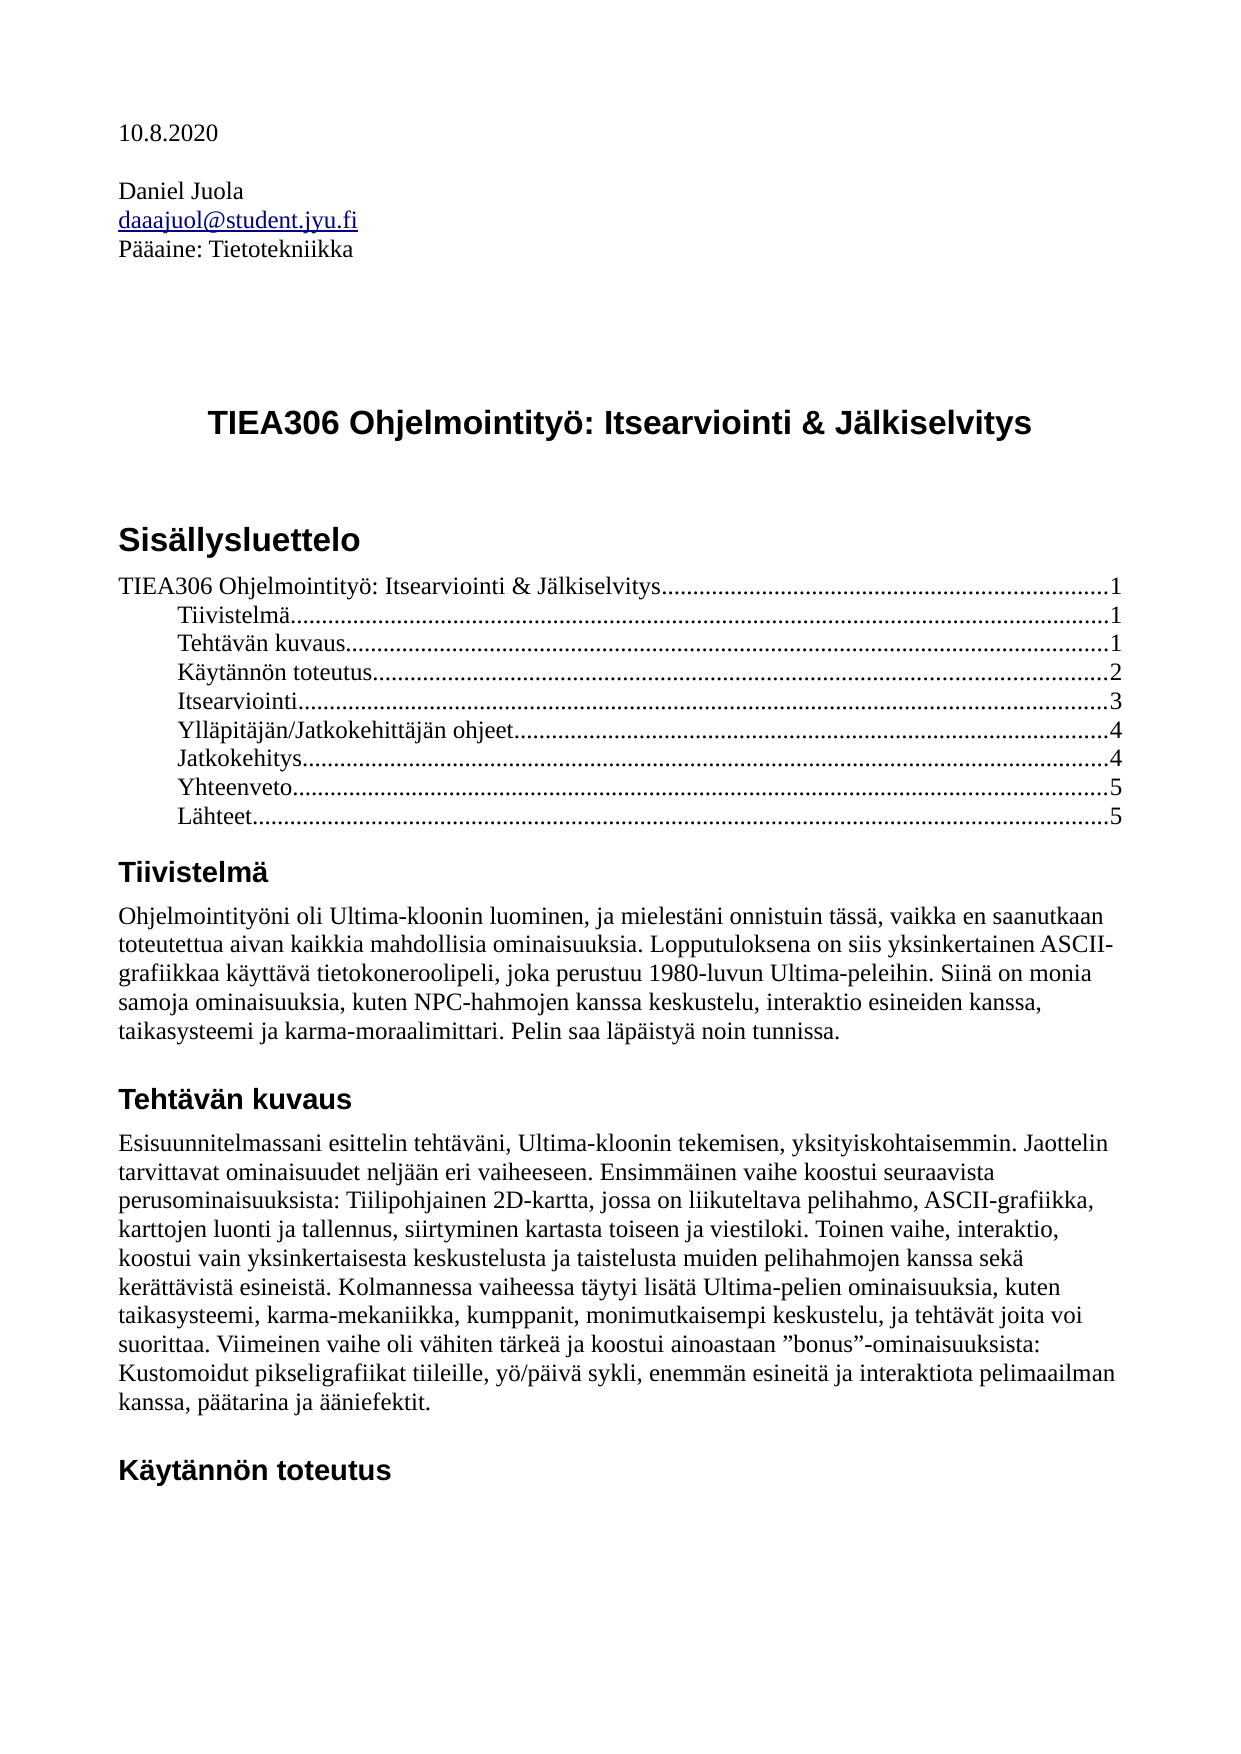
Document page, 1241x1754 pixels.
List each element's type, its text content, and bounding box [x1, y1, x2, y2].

subtitle Tehtävän kuvaus [118, 1082, 1122, 1116]
subtitle Tiivistelmä [118, 855, 1122, 888]
text Daniel Juola [118, 176, 1122, 205]
text Jatkokehitys 4 [177, 743, 1122, 772]
text Ohjelmointityöni oli Ultima-kloonin luominen, ja mielestäni onnistuin tässä, vaikka en saanutkaan toteutettua aivan kaikkia mahdollisia ominaisuuksia. Lopputuloksena on siis yksinkertainen ASCII-grafiikkaa käyttävä tietokoneroolipeli, joka perustuu 1980-luvun Ultima-peleihin. Siinä on monia samoja ominaisuuksia, kuten NPC-hahmojen kanssa keskustelu, interaktio esineiden kanssa, taikasysteemi ja karma-moraalimittari. Pelin saa läpäistyä noin tunnissa. [118, 901, 1122, 1044]
text Tehtävän kuvaus 1 [177, 628, 1122, 657]
text Esisuunnitelmassani esittelin tehtäväni, Ultima-kloonin tekemisen, yksityiskohtaisemmin. Jaottelin tarvittavat ominaisuudet neljään eri vaiheeseen. Ensimmäinen vaihe koostui seuraavista perusominaisuuksista: Tiilipohjainen 2D-kartta, jossa on liikuteltava pelihahmo, ASCII-grafiikka, karttojen luonti ja tallennus, siirtyminen kartasta toiseen ja viestiloki. Toinen vaihe, interaktio, koostui vain yksinkertaisesta keskustelusta ja taistelusta muiden pelihahmojen kanssa sekä kerättävistä esineistä. Kolmannessa vaiheessa täytyi lisätä Ultima-pelien ominaisuuksia, kuten taikasysteemi, karma-mekaniikka, kumppanit, monimutkaisempi keskustelu, ja tehtävät joita voi suorittaa. Viimeinen vaihe oli vähiten tärkeä ja koostui ainoastaan ”bonus”-ominaisuuksista: Kustomoidut pikseligrafiikat tiileille, yö/päivä sykli, enemmän esineitä ja interaktiota pelimaailman kanssa, päätarina ja ääniefektit. [118, 1128, 1122, 1416]
subtitle TIEA306 Ohjelmointityö: Itsearviointi & Jälkiselvitys [118, 403, 1122, 441]
text daaajuol@student.jyu.fi [118, 205, 1122, 234]
text Käytännön toteutus 2 [177, 657, 1122, 686]
subtitle Sisällysluettelo [118, 520, 1122, 558]
subtitle Käytännön toteutus [118, 1453, 1122, 1487]
text Pääaine: Tietotekniikka [118, 234, 1122, 263]
text Tiivistelmä 1 [177, 600, 1122, 628]
text TIEA306 Ohjelmointityö: Itsearviointi & Jälkiselvitys 1 [118, 571, 1122, 600]
text Ylläpitäjän/Jatkokehittäjän ohjeet 4 [177, 715, 1122, 743]
text Yhteenveto 5 [177, 772, 1122, 801]
text Lähteet 5 [177, 801, 1122, 830]
text Itsearviointi 3 [177, 686, 1122, 715]
